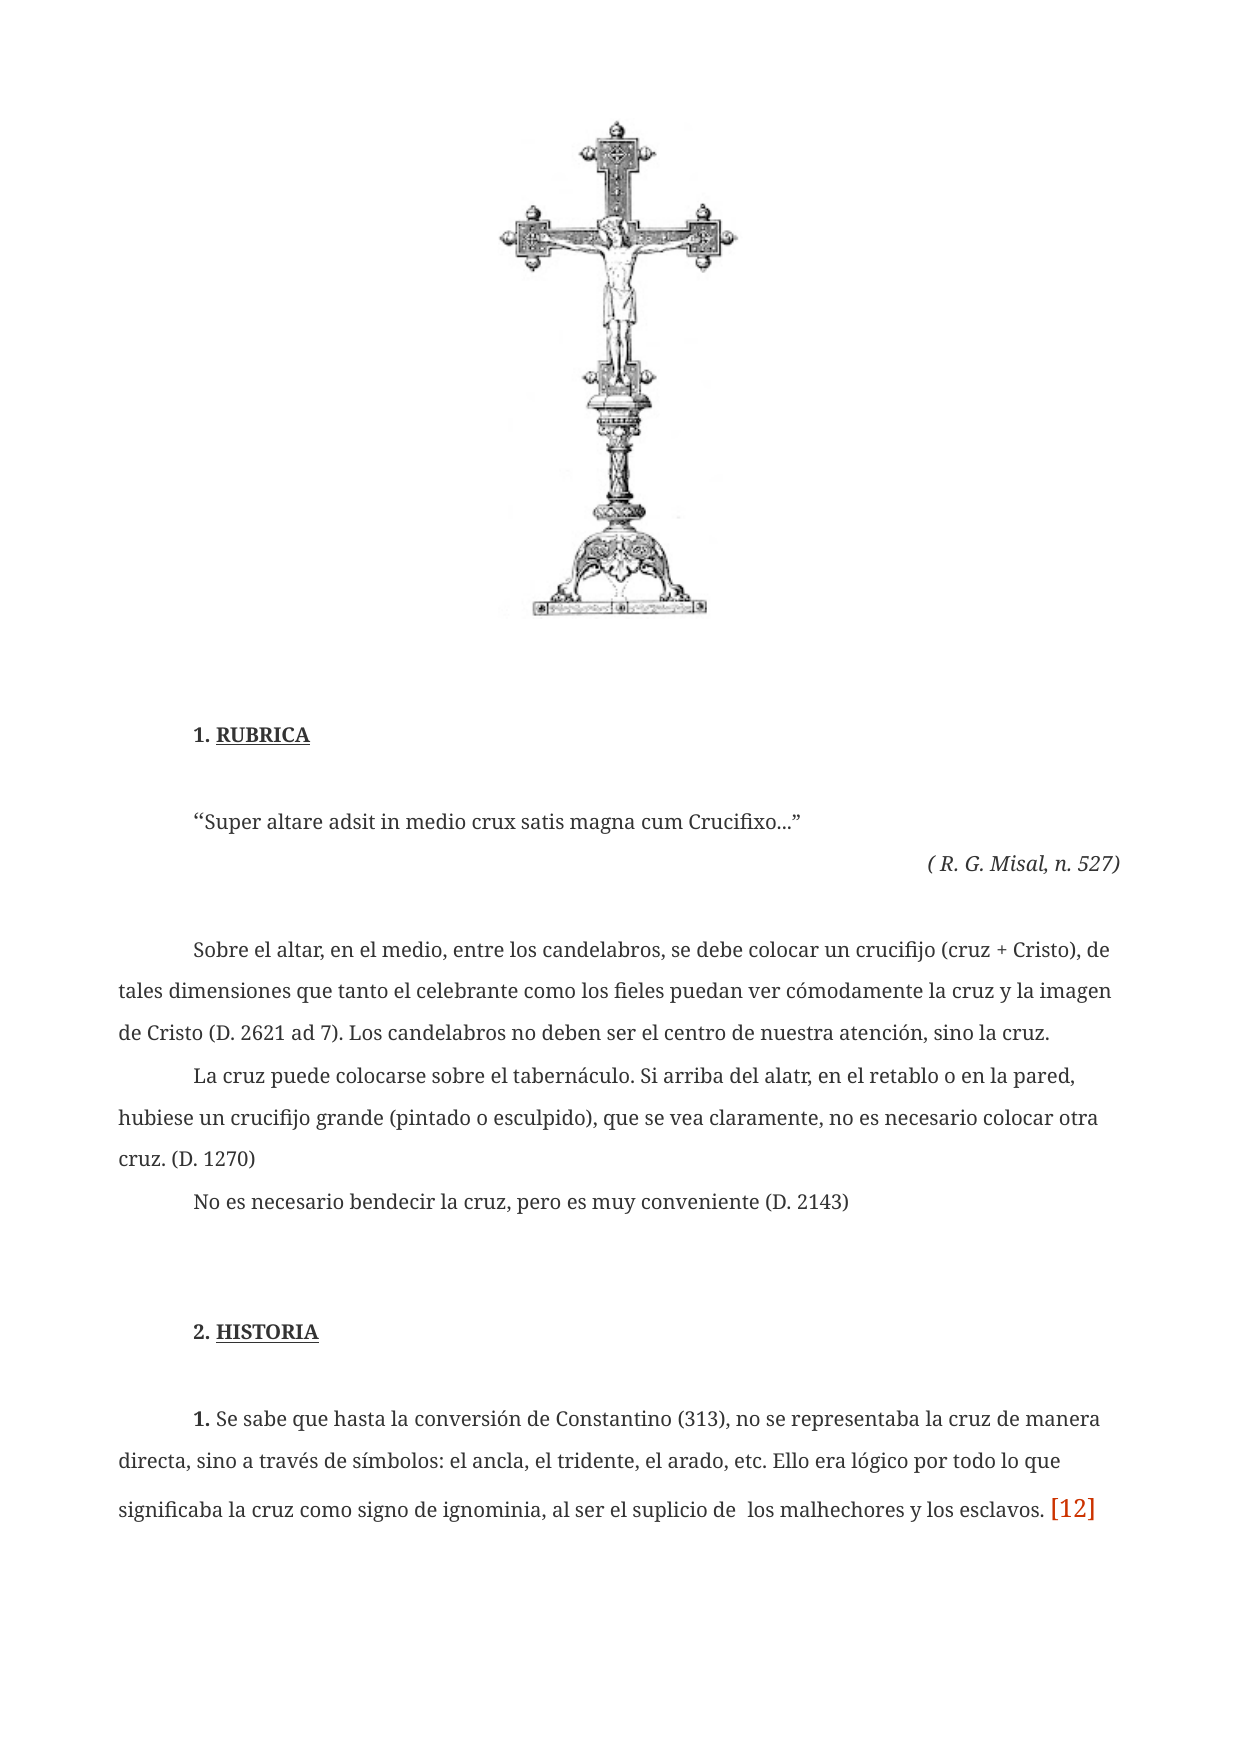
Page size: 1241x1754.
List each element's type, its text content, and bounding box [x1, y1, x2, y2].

picture [497, 118, 743, 619]
text “Super altare adsit in medio crux satis magna cum Crucifixo...” [118, 806, 1122, 835]
text La cruz puede colocarse sobre el tabernáculo. Si arriba del alatr, en el retablo o en la pared, hubiese un crucifijo grande (pintado o esculpido), que se vea claramente, no es necesario colocar otra cruz. (D. 1270) [118, 1060, 1122, 1172]
text Sobre el altar, en el medio, entre los candelabros, se debe colocar un crucifijo (cruz + Cristo), de tales dimensiones que tanto el celebrante como los fieles puedan ver cómodamente la cruz y la imagen de Cristo (D. 2621 ad 7). Los candelabros no deben ser el centro de nuestra atención, sino la cruz. [118, 935, 1122, 1046]
text 1. RUBRICA [118, 719, 1122, 748]
text 2. HISTORIA [118, 1316, 1122, 1346]
text No es necesario bendecir la cruz, pero es muy conveniente (D. 2143) [118, 1186, 1122, 1216]
text ( R. G. Misal, n. 527) [118, 849, 1122, 878]
text 1. Se sabe que hasta la conversión de Constantino (313), no se representaba la cruz de manera directa, sino a través de símbolos: el ancla, el tridente, el arado, etc. Ello era lógico por todo lo que significaba la cruz como signo de ignominia, al ser el suplicio de los malhechores y los esclavos. [12] [118, 1403, 1122, 1525]
